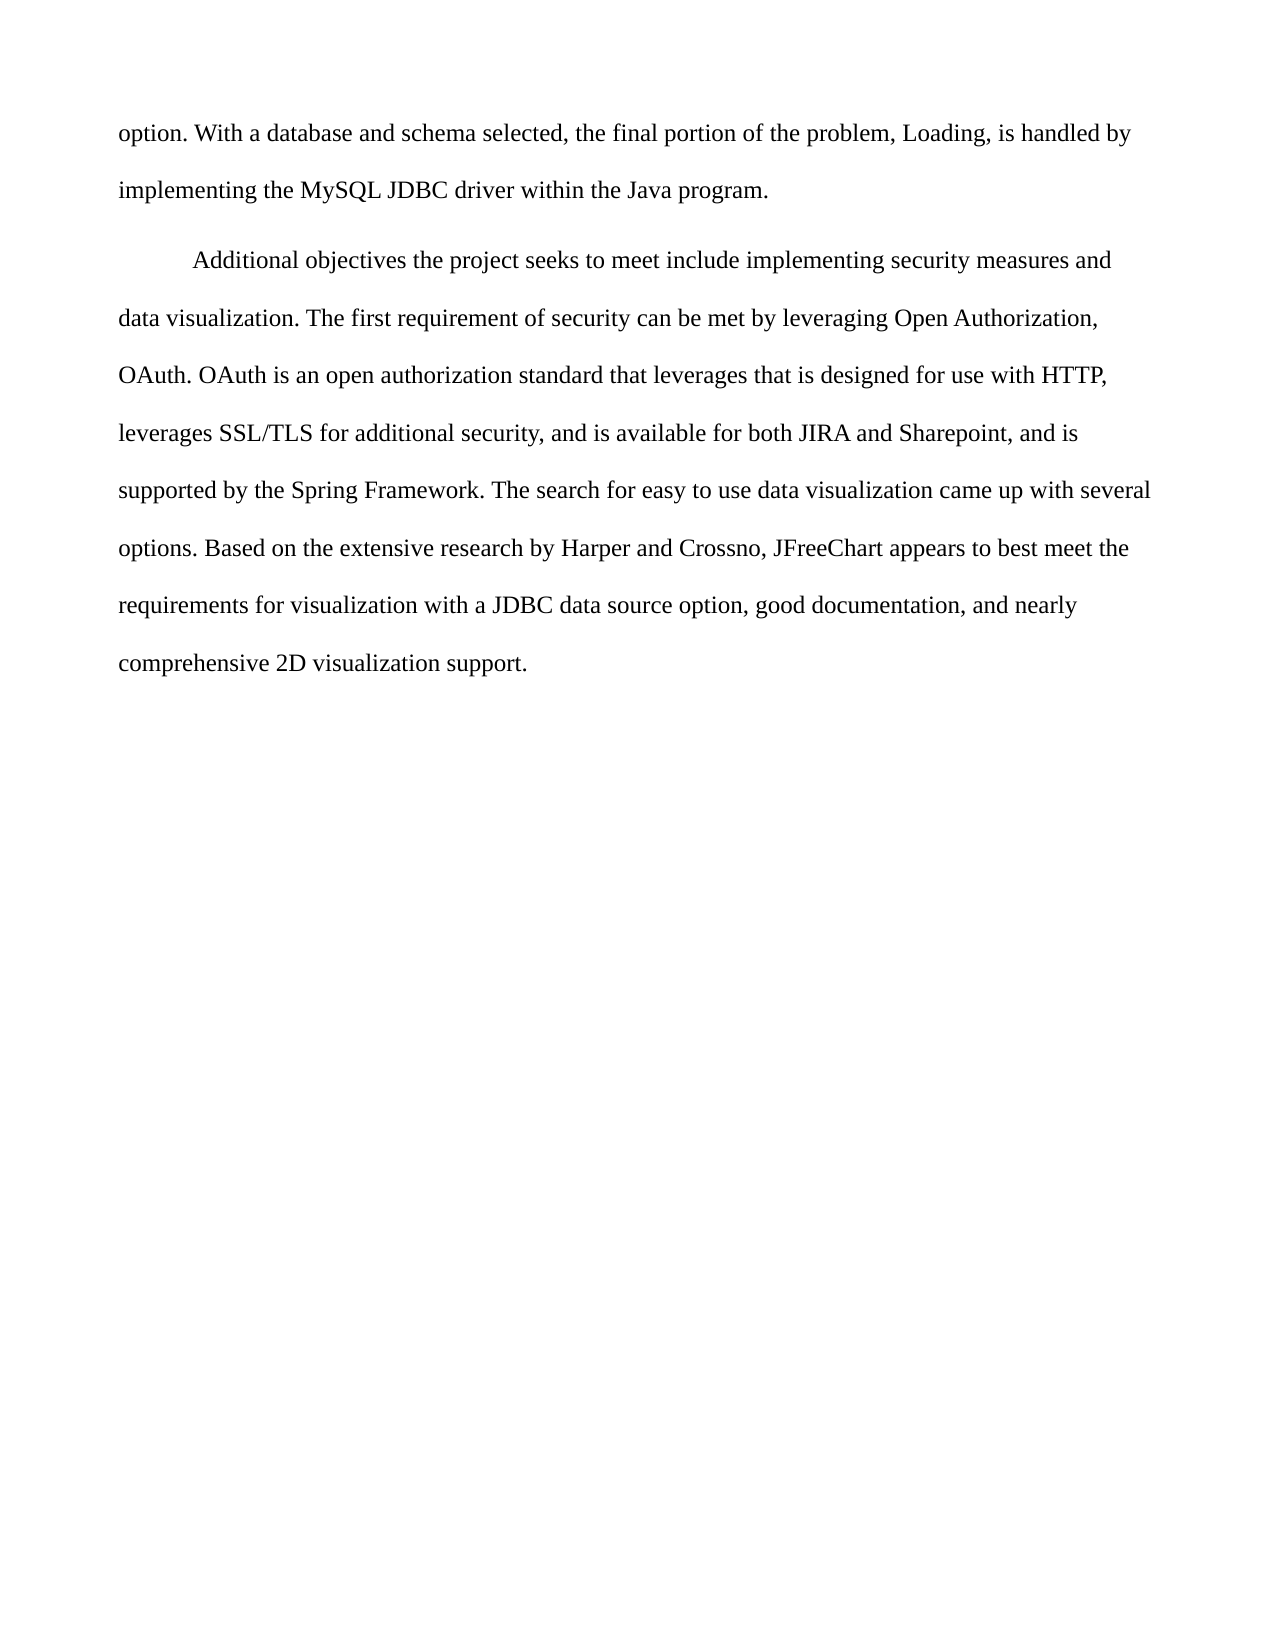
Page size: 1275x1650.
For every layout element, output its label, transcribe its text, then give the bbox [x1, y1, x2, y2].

text Additional objectives the project seeks to meet include implementing security measures and data visualization. The first requirement of security can be met by leveraging Open Authorization, OAuth. OAuth is an open authorization standard that leverages that is designed for use with HTTP, leverages SSL/TLS for additional security, and is available for both JIRA and Sharepoint, and is supported by the Spring Framework. The search for easy to use data visualization came up with several options. Based on the extensive research by Harper and Crossno, JFreeChart appears to best meet the requirements for visualization with a JDBC data source option, good documentation, and nearly comprehensive 2D visualization support. [118, 246, 1155, 677]
text option. With a database and schema selected, the final portion of the problem, Loading, is handled by implementing the MySQL JDBC driver within the Java program. [118, 118, 1155, 204]
